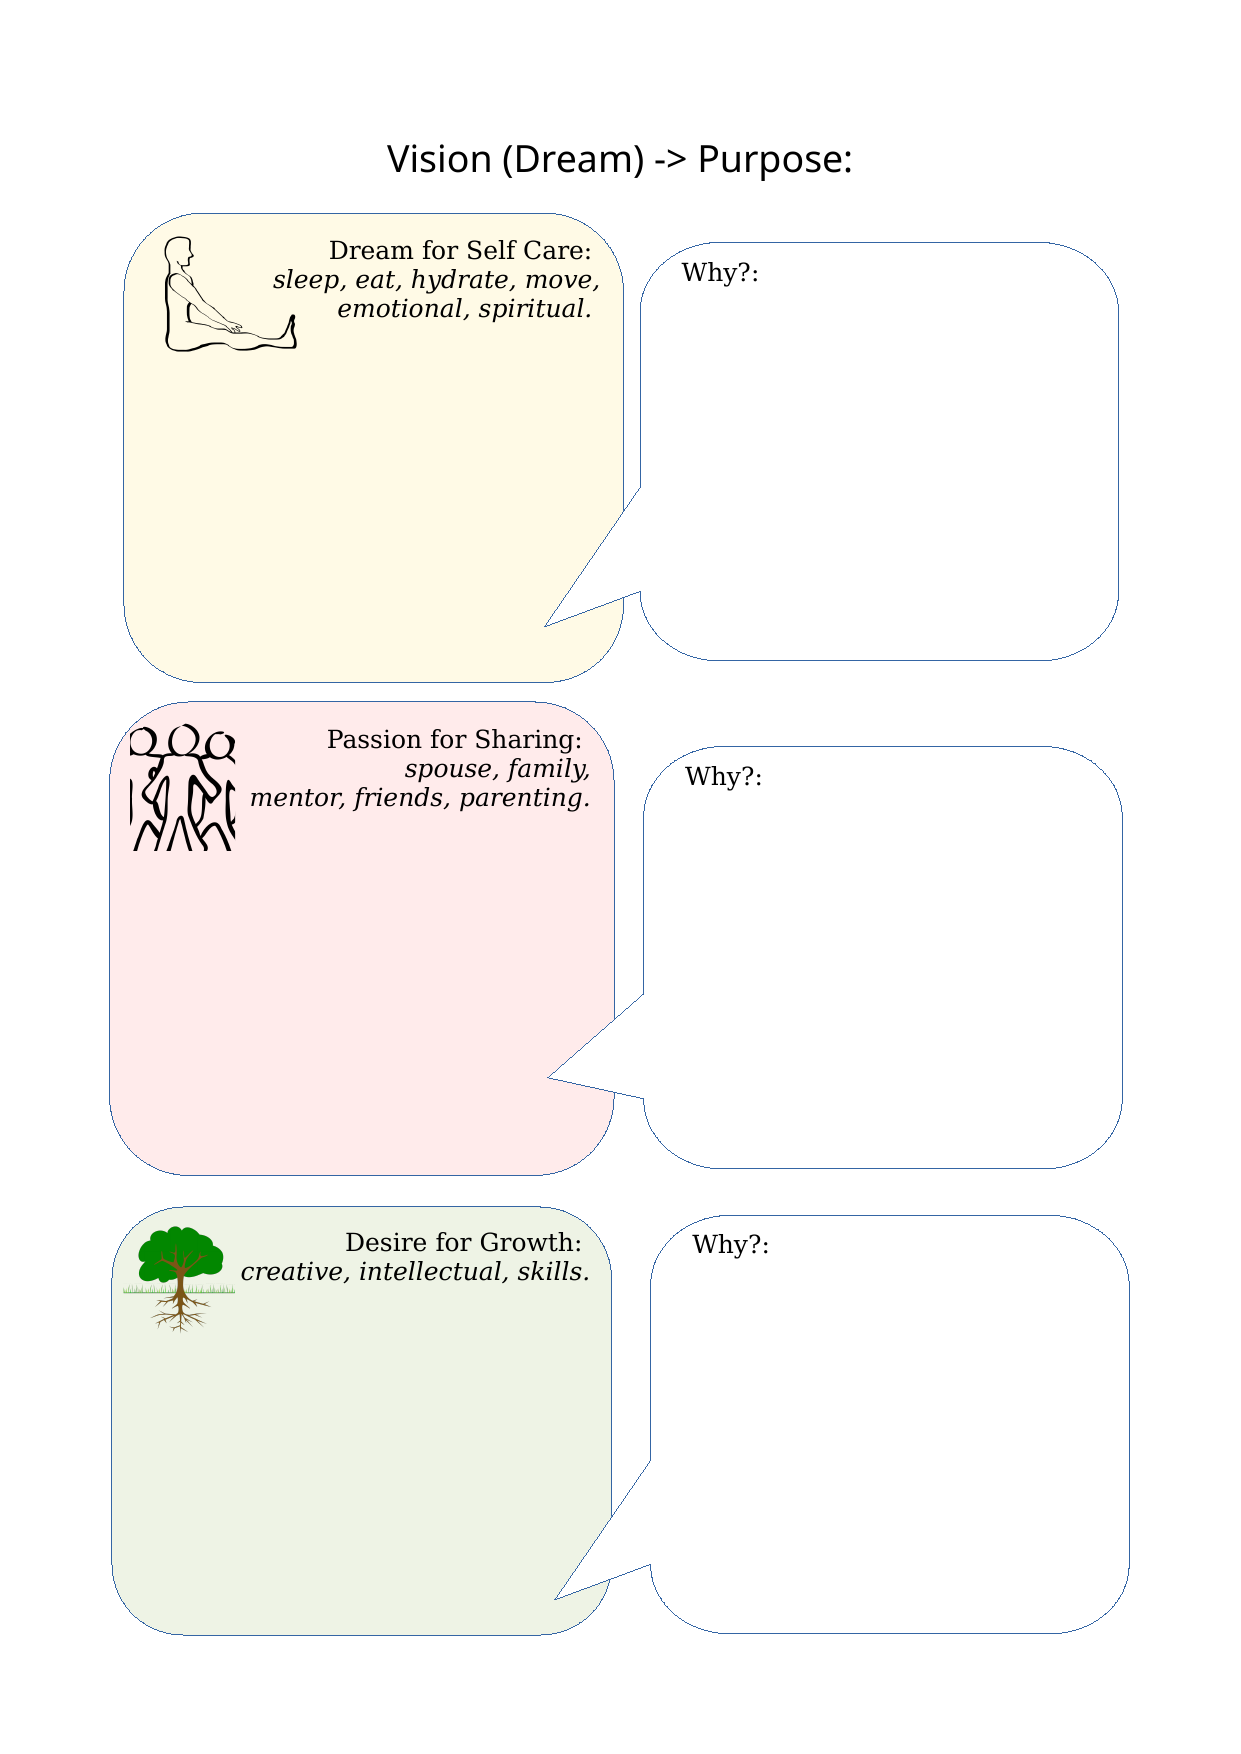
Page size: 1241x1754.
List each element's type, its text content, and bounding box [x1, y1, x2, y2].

text Vision (Dream) -> Purpose: [121, 133, 1119, 184]
picture [114, 225, 323, 373]
picture [130, 702, 235, 851]
picture [118, 1221, 250, 1345]
